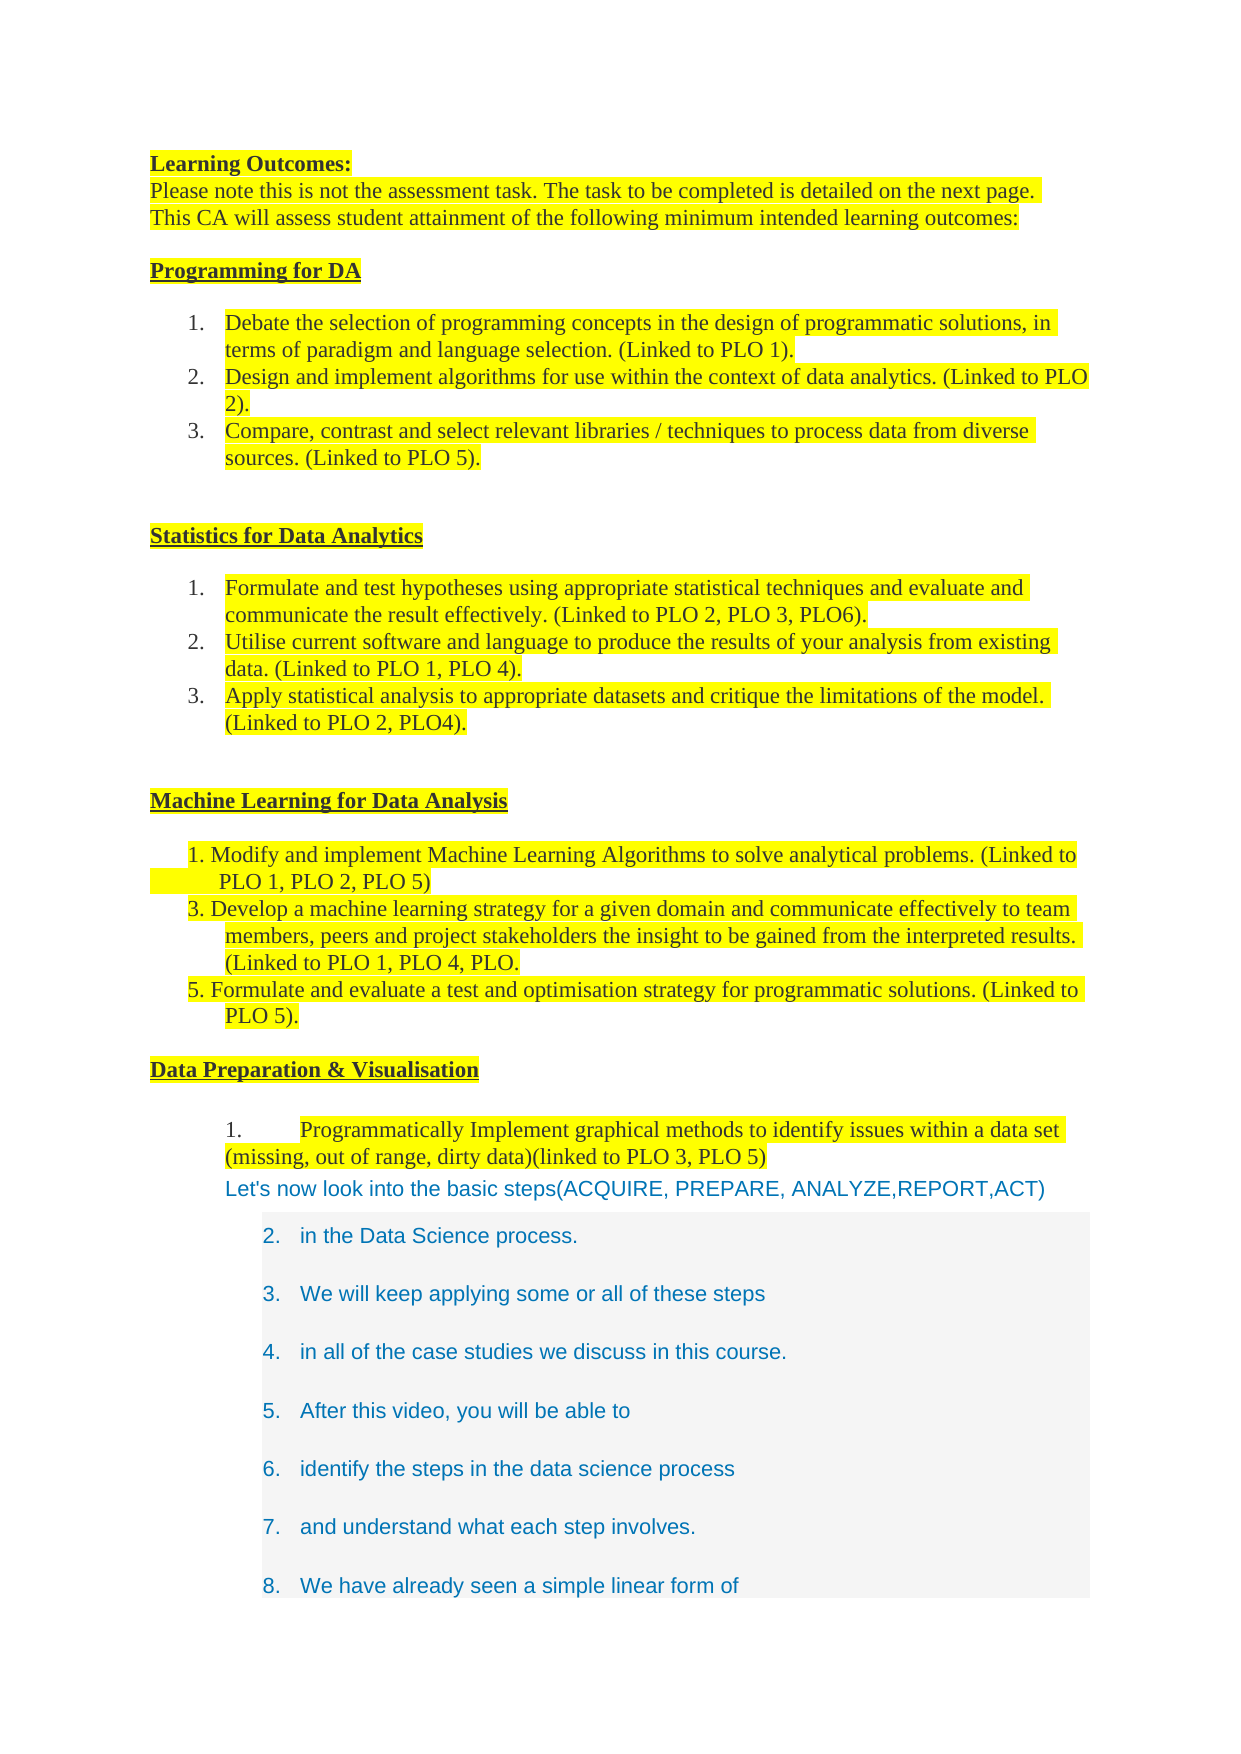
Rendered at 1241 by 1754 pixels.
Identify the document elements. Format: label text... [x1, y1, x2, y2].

text This CA will assess student attainment of the following minimum intended learning outcomes: [150, 204, 1090, 230]
list We have already seen a simple linear form of [262, 1562, 1090, 1598]
list Apply statistical analysis to appropriate datasets and critique the limitations of the model. (Linked to PLO 2, PLO4). [187, 682, 1090, 735]
text Statistics for Data Analytics [150, 522, 1090, 549]
text Let's now look into the basic steps(ACQUIRE, PREPARE, ANALYZE,REPORT,ACT) [225, 1176, 1090, 1201]
list in the Data Science process. [262, 1212, 1090, 1248]
list Debate the selection of programming concepts in the design of programmatic solutions, in terms of paradigm and language selection. (Linked to PLO 1). [187, 309, 1090, 363]
text 1. Modify and implement Machine Learning Algorithms to solve analytical problems. (Linked to [187, 841, 1090, 868]
text Programming for DA [150, 257, 1090, 284]
list Formulate and test hypotheses using appropriate statistical techniques and evaluate and communicate the result effectively. (Linked to PLO 2, PLO 3, PLO6). [187, 574, 1090, 628]
list Design and implement algorithms for use within the context of data analytics. (Linked to PLO 2). [187, 363, 1090, 416]
list Utilise current software and language to produce the results of your analysis from existing data. (Linked to PLO 1, PLO 4). [187, 628, 1090, 681]
list Compare, contrast and select relevant libraries / techniques to process data from diverse sources. (Linked to PLO 5). [187, 417, 1090, 470]
text Machine Learning for Data Analysis [150, 787, 1090, 814]
list in all of the case studies we discuss in this course. [262, 1329, 1090, 1364]
list After this video, you will be able to [262, 1387, 1090, 1423]
text Please note this is not the assessment task. The task to be completed is detailed on the next page. [150, 177, 1090, 203]
text Learning Outcomes: [150, 150, 1090, 176]
list and understand what each step involves. [262, 1504, 1090, 1539]
text 5. Formulate and evaluate a test and optimisation strategy for programmatic solutions. (Linked to PLO 5). [187, 976, 1090, 1029]
list Programmatically Implement graphical methods to identify issues within a data set (missing, out of range, dirty data)(linked to PLO 3, PLO 5) [225, 1116, 1090, 1169]
text Data Preparation & Visualisation [150, 1056, 1090, 1083]
list identify the steps in the data science process [262, 1446, 1090, 1481]
text 3. Develop a machine learning strategy for a given domain and communicate effectively to team members, peers and project stakeholders the insight to be gained from the interpreted results. (Linked to PLO 1, PLO 4, PLO. [187, 895, 1090, 975]
list We will keep applying some or all of these steps [262, 1271, 1090, 1306]
text PLO 1, PLO 2, PLO 5) [150, 868, 1090, 894]
